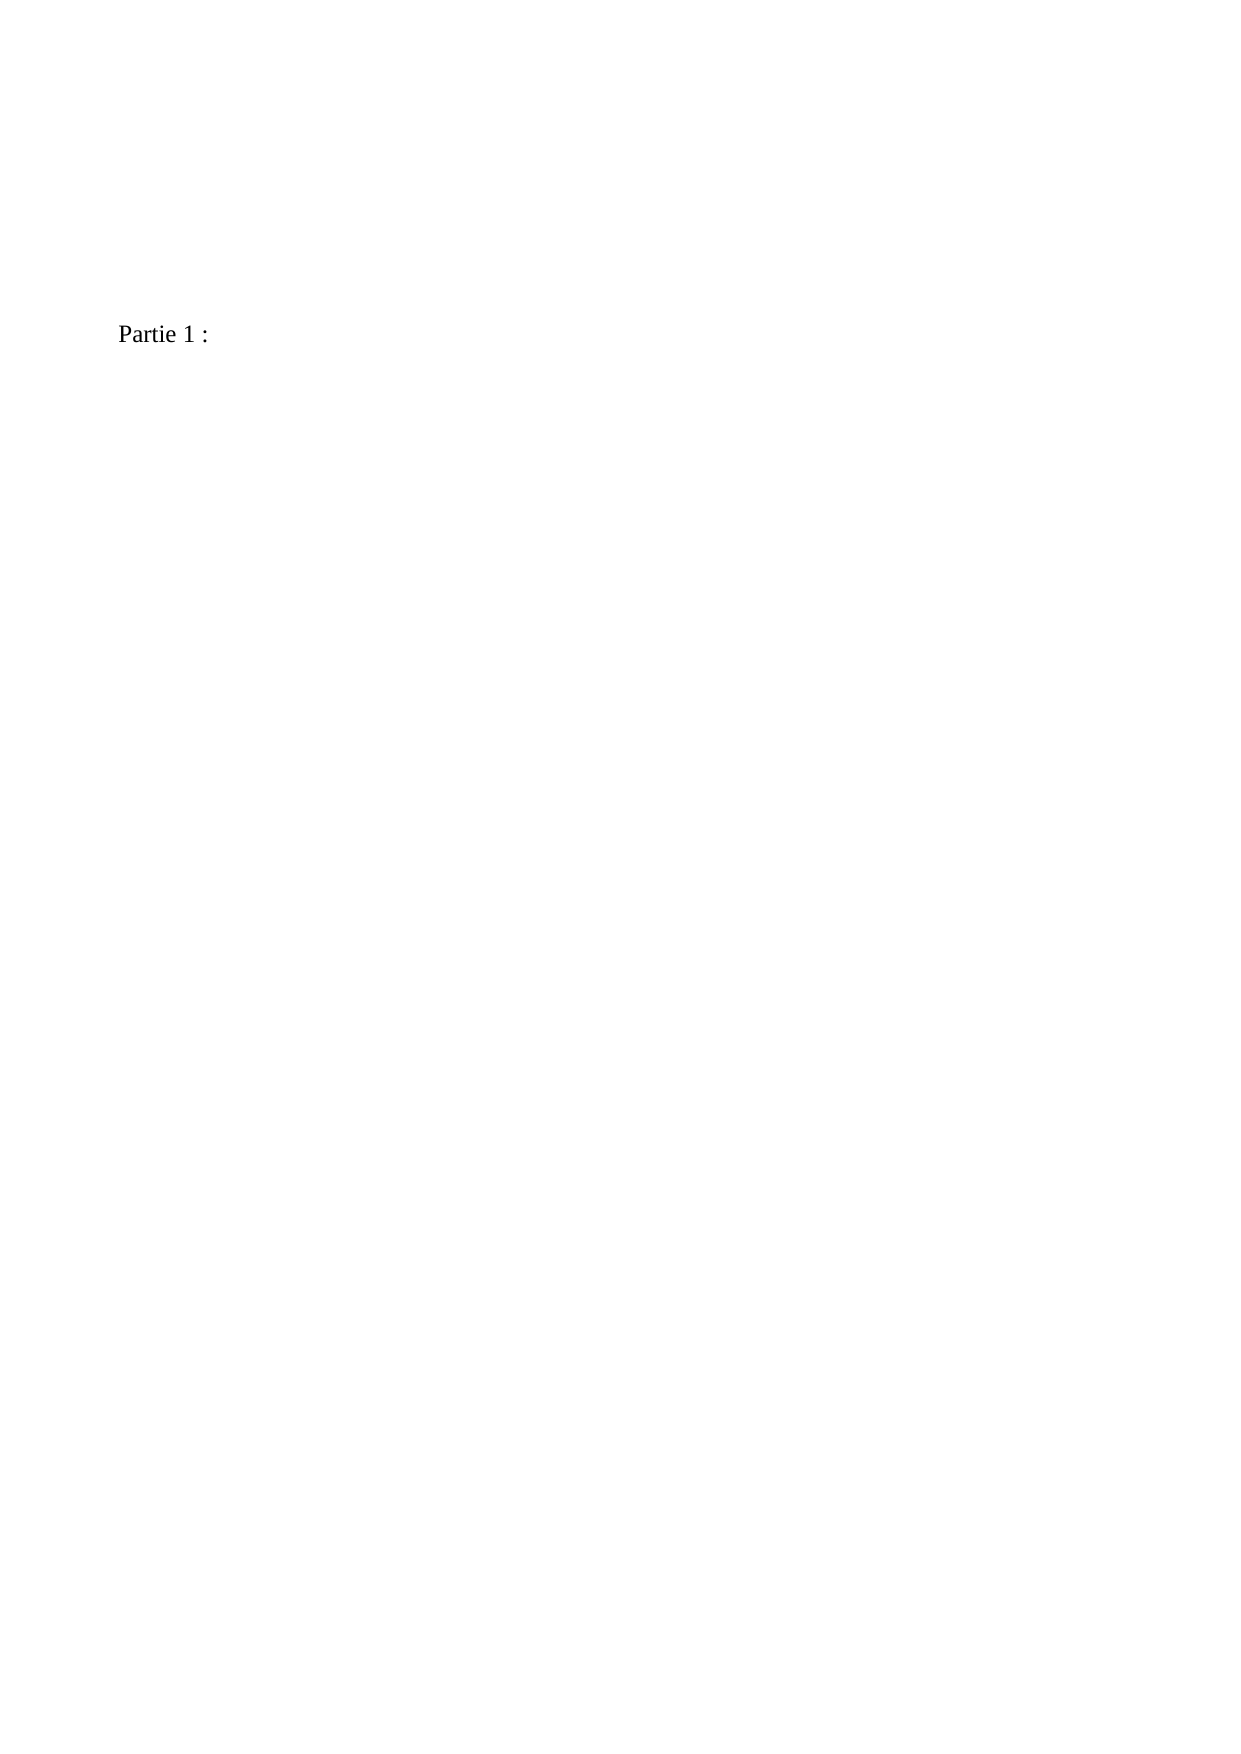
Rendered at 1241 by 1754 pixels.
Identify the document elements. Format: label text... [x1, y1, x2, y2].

text Partie 1 : [118, 319, 1122, 348]
